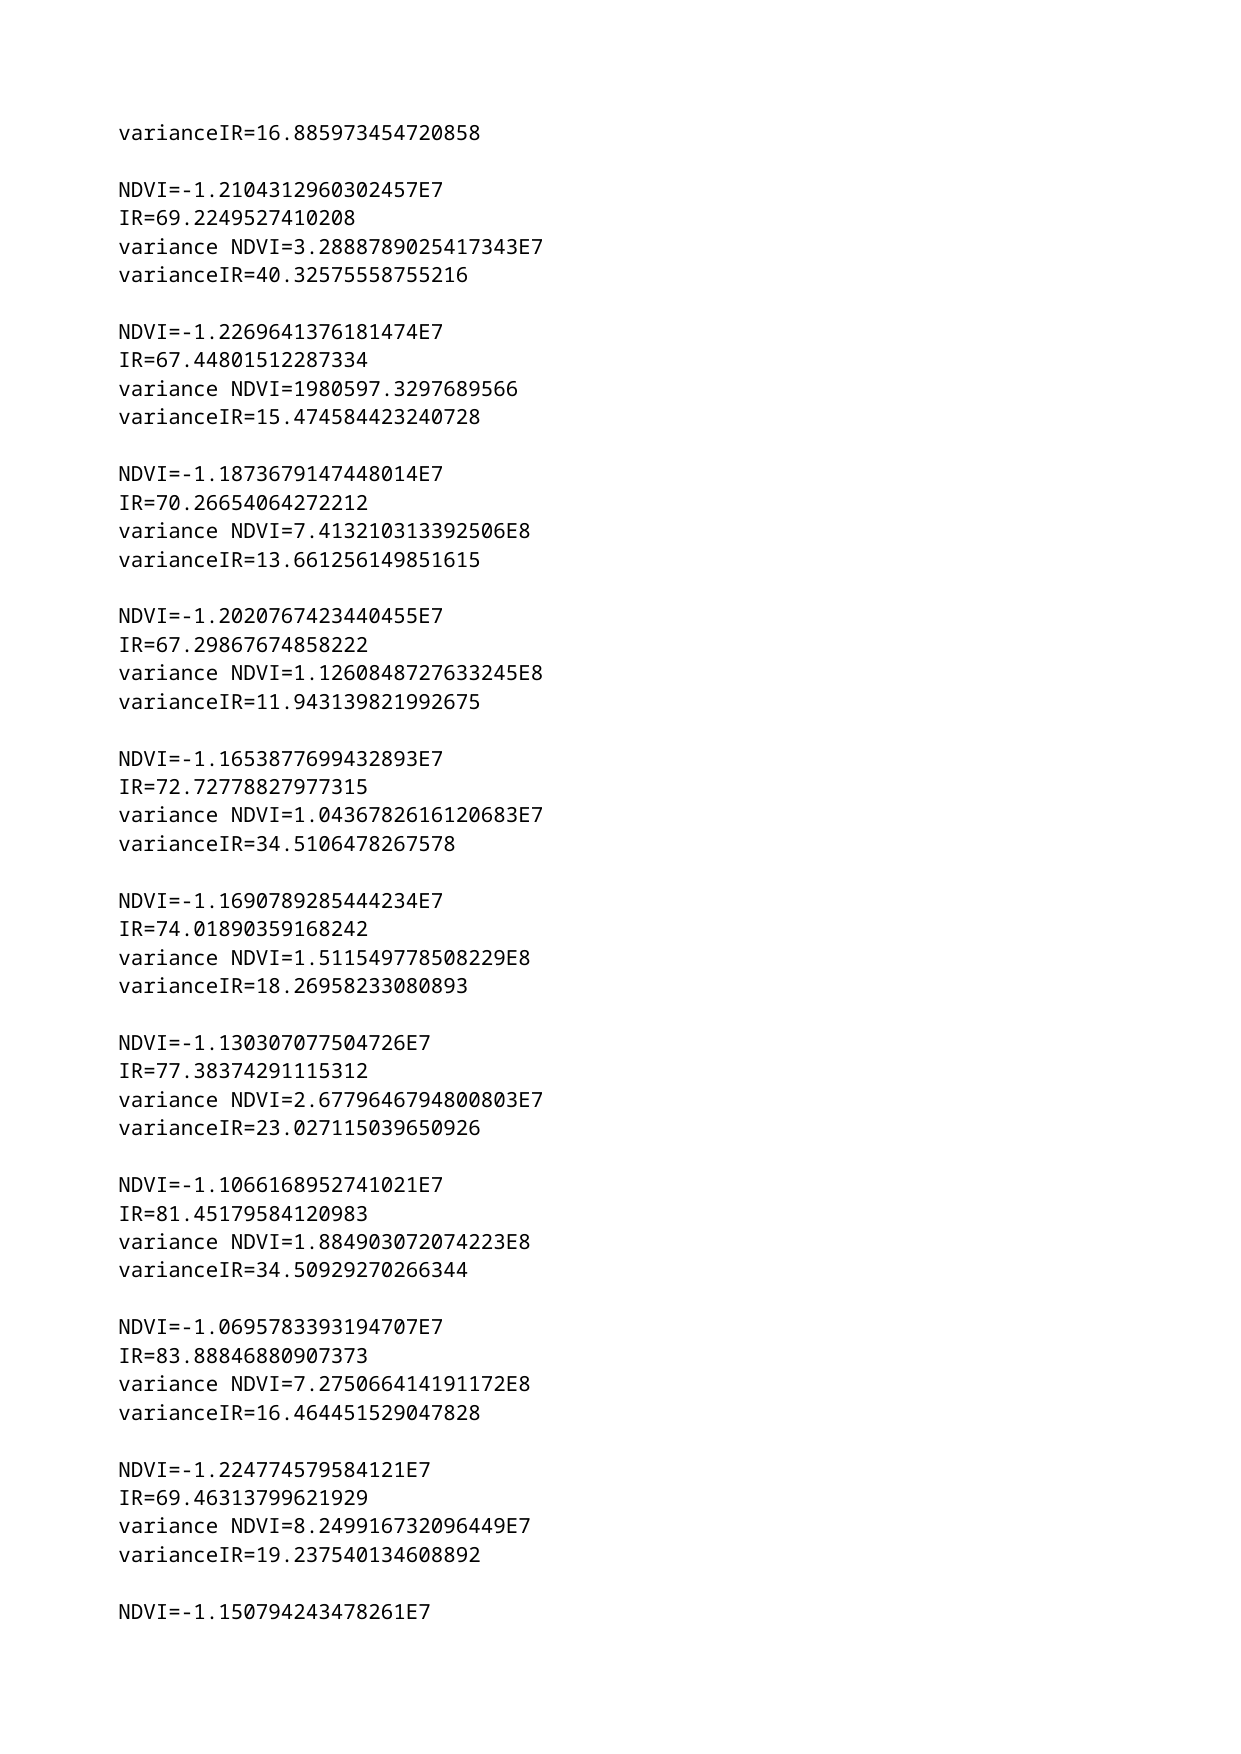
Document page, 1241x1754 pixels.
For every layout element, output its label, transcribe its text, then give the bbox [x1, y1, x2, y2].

text NDVI=-1.2104312960302457E7 [118, 175, 1122, 203]
text variance NDVI=8.249916732096449E7 [118, 1512, 1122, 1540]
text IR=83.88846880907373 [118, 1341, 1122, 1369]
text variance NDVI=7.275066414191172E8 [118, 1369, 1122, 1398]
text NDVI=-1.2020767423440455E7 [118, 602, 1122, 630]
text varianceIR=23.027115039650926 [118, 1113, 1122, 1142]
text IR=72.72778827977315 [118, 772, 1122, 801]
text varianceIR=19.237540134608892 [118, 1540, 1122, 1568]
text variance NDVI=1.0436782616120683E7 [118, 801, 1122, 829]
text NDVI=-1.1690789285444234E7 [118, 886, 1122, 914]
text IR=81.45179584120983 [118, 1199, 1122, 1227]
text IR=77.38374291115312 [118, 1057, 1122, 1085]
text IR=69.2249527410208 [118, 203, 1122, 232]
text varianceIR=13.661256149851615 [118, 545, 1122, 573]
text varianceIR=16.464451529047828 [118, 1398, 1122, 1426]
text varianceIR=16.885973454720858 [118, 118, 1122, 147]
text NDVI=-1.224774579584121E7 [118, 1455, 1122, 1483]
text NDVI=-1.150794243478261E7 [118, 1597, 1122, 1625]
text varianceIR=34.5106478267578 [118, 829, 1122, 857]
text IR=67.29867674858222 [118, 630, 1122, 658]
text varianceIR=15.474584423240728 [118, 402, 1122, 431]
text varianceIR=34.50929270266344 [118, 1256, 1122, 1284]
text varianceIR=11.943139821992675 [118, 687, 1122, 715]
text variance NDVI=1.511549778508229E8 [118, 943, 1122, 971]
text variance NDVI=2.6779646794800803E7 [118, 1085, 1122, 1113]
text NDVI=-1.1066168952741021E7 [118, 1170, 1122, 1199]
text IR=69.46313799621929 [118, 1483, 1122, 1512]
text IR=67.44801512287334 [118, 346, 1122, 374]
text NDVI=-1.130307077504726E7 [118, 1028, 1122, 1057]
text variance NDVI=3.2888789025417343E7 [118, 232, 1122, 260]
text NDVI=-1.2269641376181474E7 [118, 317, 1122, 346]
text variance NDVI=7.413210313392506E8 [118, 516, 1122, 545]
text varianceIR=40.32575558755216 [118, 260, 1122, 289]
text variance NDVI=1.884903072074223E8 [118, 1227, 1122, 1256]
text NDVI=-1.0695783393194707E7 [118, 1312, 1122, 1341]
text NDVI=-1.1873679147448014E7 [118, 459, 1122, 488]
text varianceIR=18.26958233080893 [118, 971, 1122, 1000]
text variance NDVI=1980597.3297689566 [118, 374, 1122, 402]
text IR=74.01890359168242 [118, 914, 1122, 943]
text variance NDVI=1.1260848727633245E8 [118, 658, 1122, 687]
text IR=70.26654064272212 [118, 488, 1122, 516]
text NDVI=-1.1653877699432893E7 [118, 744, 1122, 772]
